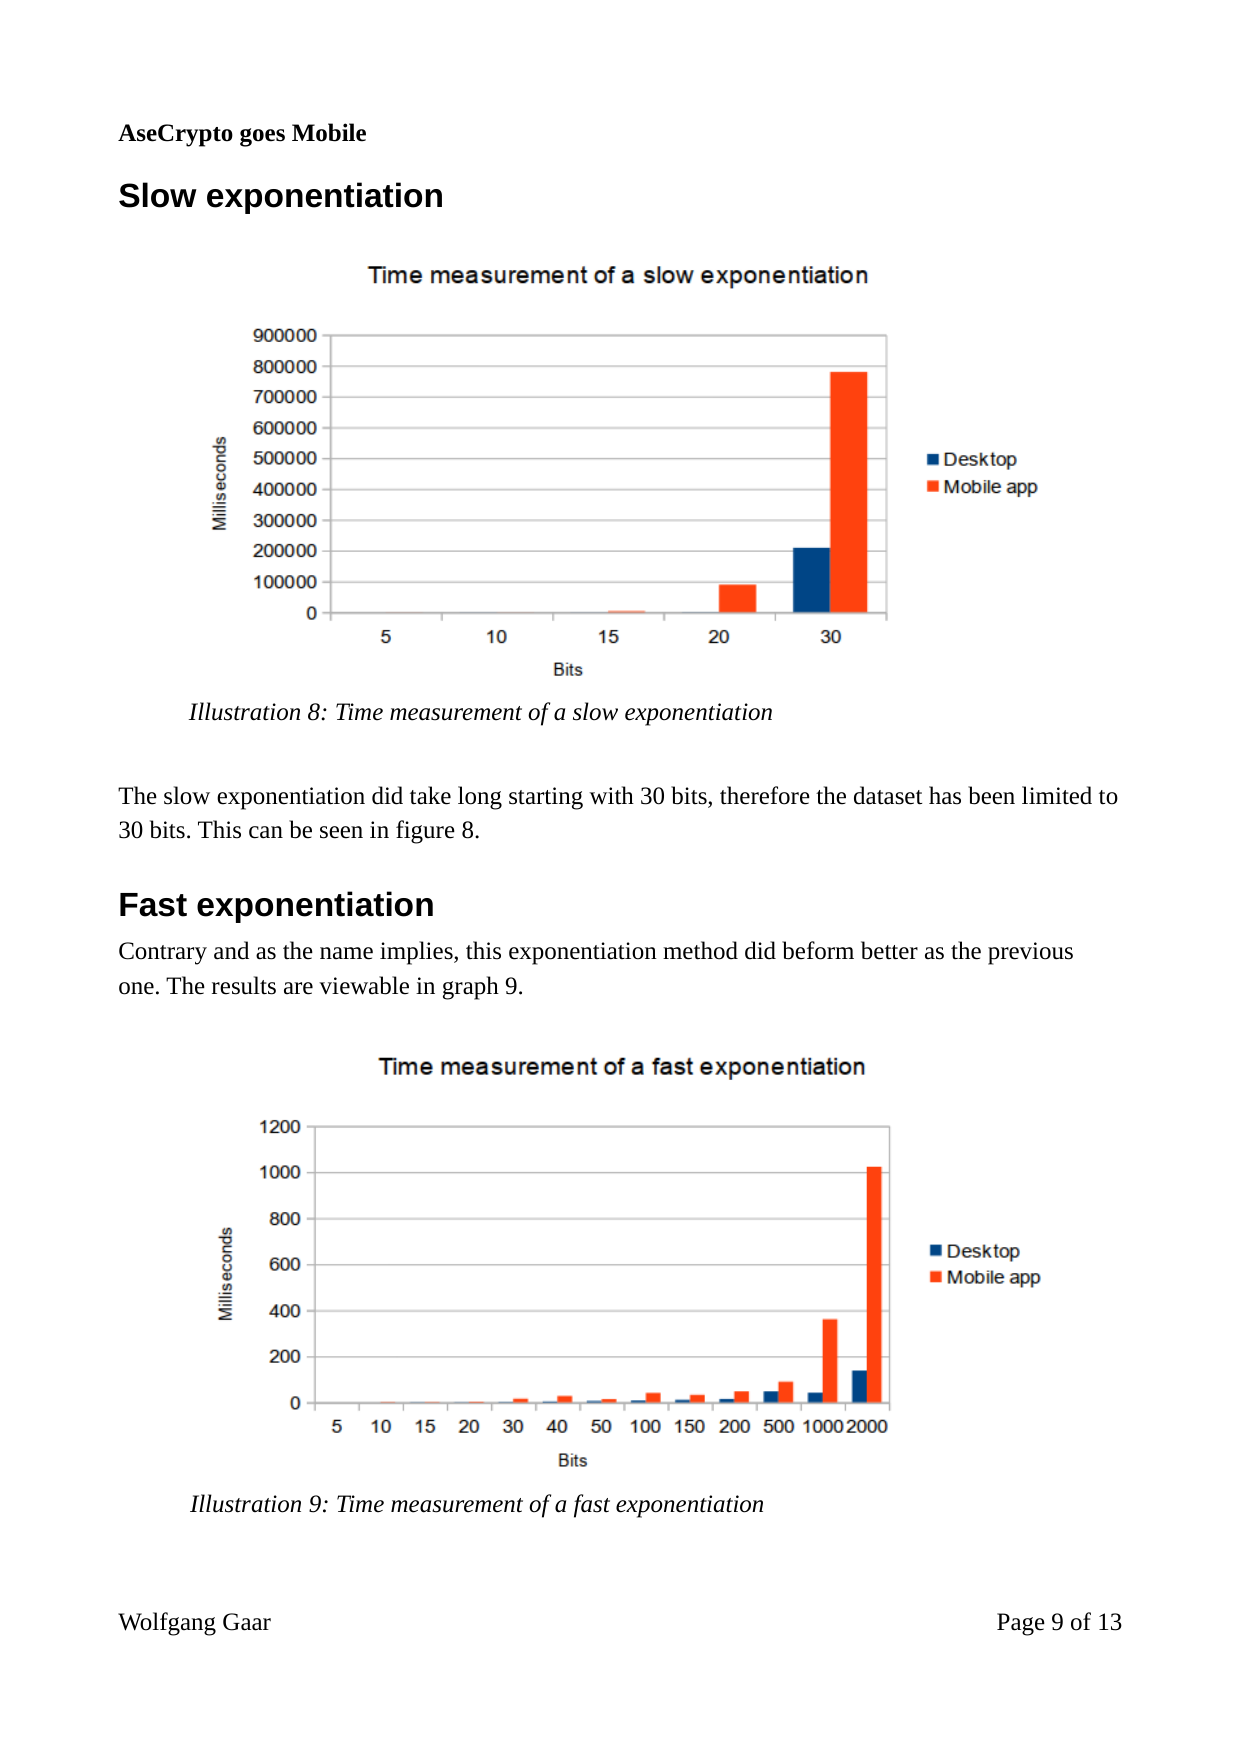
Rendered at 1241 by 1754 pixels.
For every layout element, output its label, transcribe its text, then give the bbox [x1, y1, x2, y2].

text The slow exponentiation did take long starting with 30 bits, therefore the dataset has been limited to 30 bits. This can be seen in figure 8. [118, 781, 1122, 844]
subtitle Fast exponentiation [118, 885, 1122, 924]
picture [188, 240, 1052, 698]
text Illustration 9: Time measurement of a fast exponentiation [190, 1490, 1051, 1518]
subtitle Slow exponentiation [118, 176, 1122, 215]
picture [189, 1032, 1051, 1490]
text Illustration 8: Time measurement of a slow exponentiation [189, 698, 1051, 726]
text Contrary and as the name implies, this exponentiation method did beform better as the previous one. The results are viewable in graph 9. [118, 936, 1122, 999]
